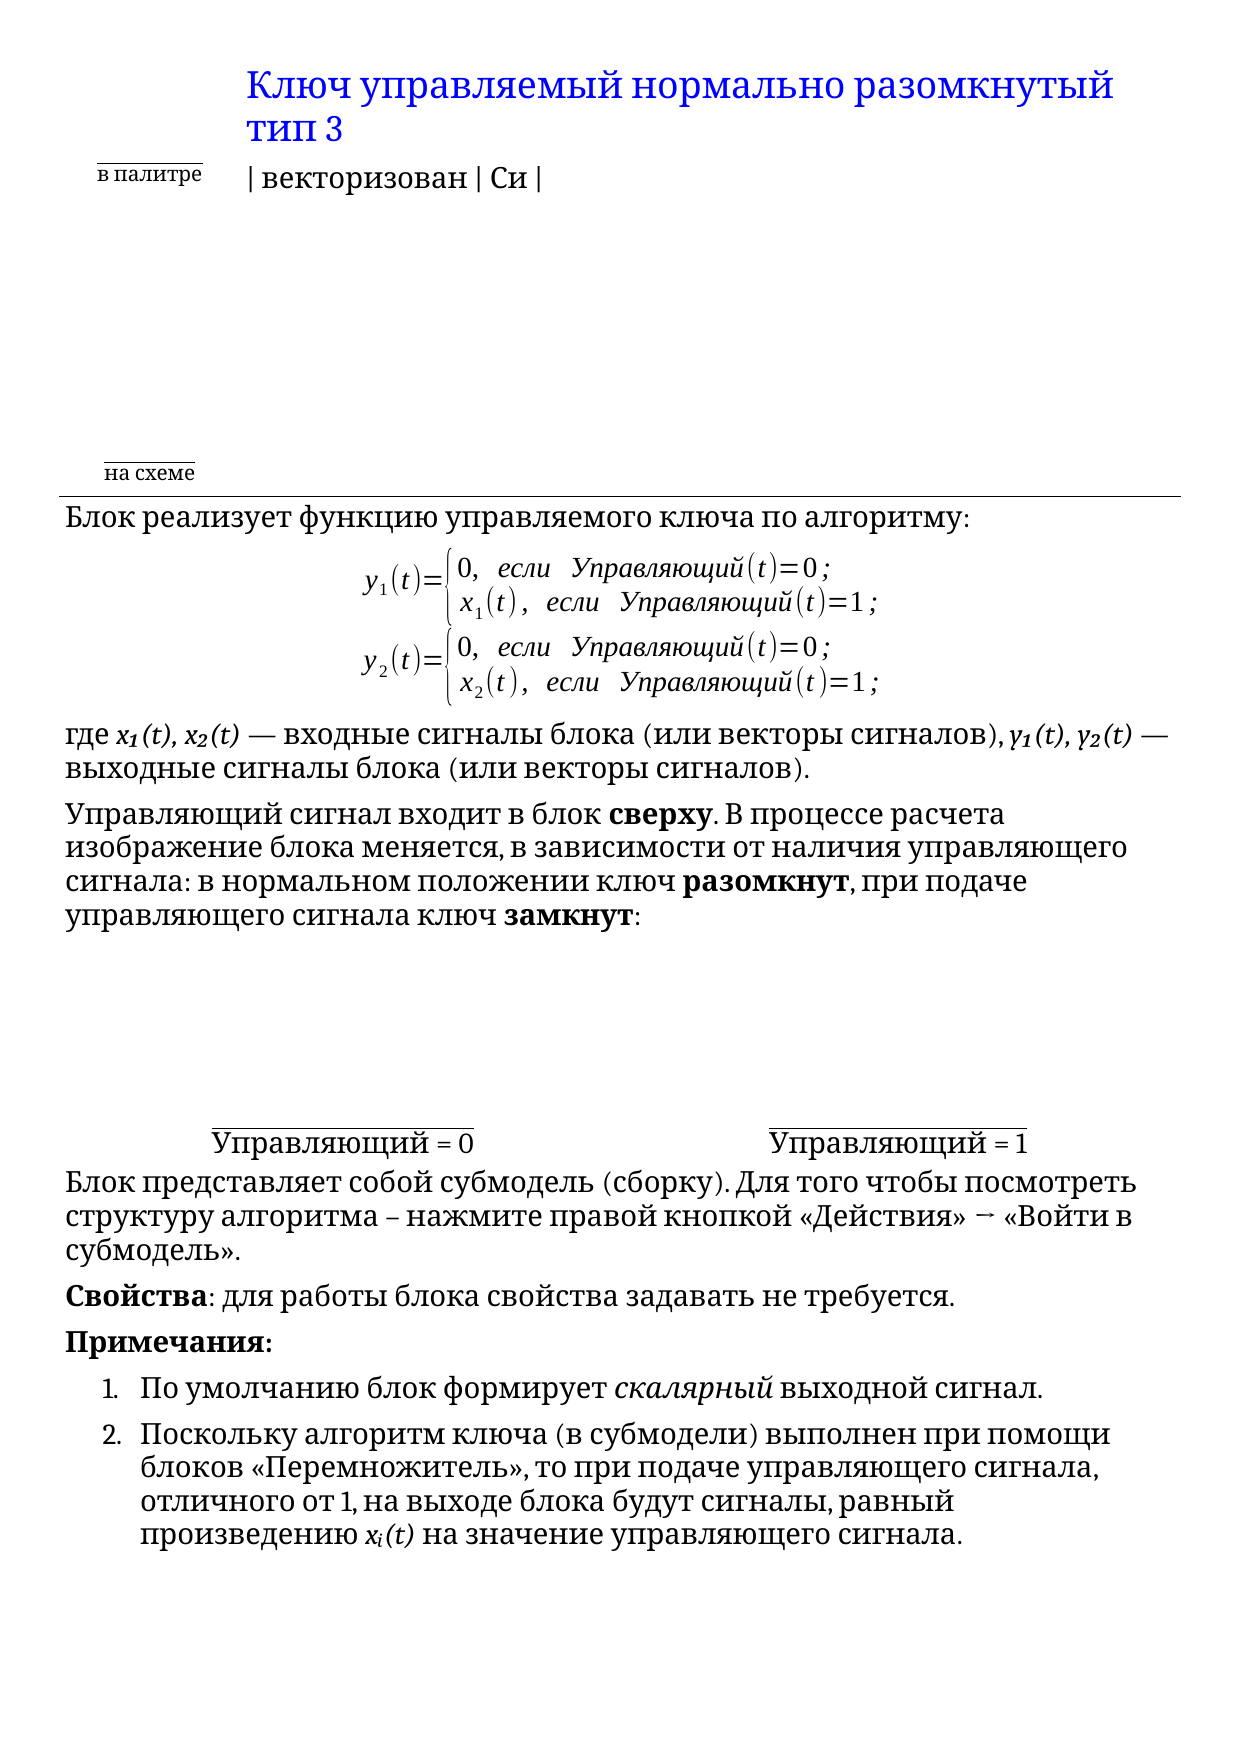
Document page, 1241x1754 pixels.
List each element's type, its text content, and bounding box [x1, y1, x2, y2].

table_cell | векторизован | Си | [240, 157, 1181, 214]
table_header [65, 945, 620, 1122]
table_cell в палитре [59, 157, 240, 214]
table_header [59, 59, 240, 157]
table_cell [59, 214, 240, 455]
table_header [620, 945, 1175, 1122]
table_cell [240, 214, 1181, 455]
table_header Ключ управляемый нормально разомкнутый тип 3 [240, 59, 1181, 157]
table_cell Управляющий = 0 [65, 1122, 620, 1167]
table_cell Блок реализует функцию управляемого ключа по алгоритму: где x₁(t), x₂(t) — входные сигналы блока (или векторы сигналов), y₁(t), y₂(t) — выходные сигналы блока (или векторы сигналов). Управляющий сигнал входит в блок сверху. В процессе расчета изображение блока меняется, в зависимости от наличия управляющего сигнала: в нормальном положении ключ разомкнут, при подаче управляющего сигнала ключ замкнут: Блок представляет собой субмодель (сборку). Для того чтобы посмотреть структуру алгоритма – нажмите правой кнопкой «Действия» → «Войти в субмодель». Свойства: для работы блока свойства задавать не требуется. Примечания: По умолчанию блок формирует скалярный выходной сигнал. Поскольку алгоритм ключа (в субмодели) выполнен при помощи блоков «Перемножитель», то при подаче управляющего сигнала, отличного от 1, на выходе блока будут сигналы, равный произведению xᵢ(t) на значение управляющего сигнала. [59, 497, 1181, 1570]
table_cell Управляющий = 1 [620, 1122, 1175, 1167]
table_cell на схеме [59, 455, 240, 496]
table_cell [240, 455, 1181, 496]
